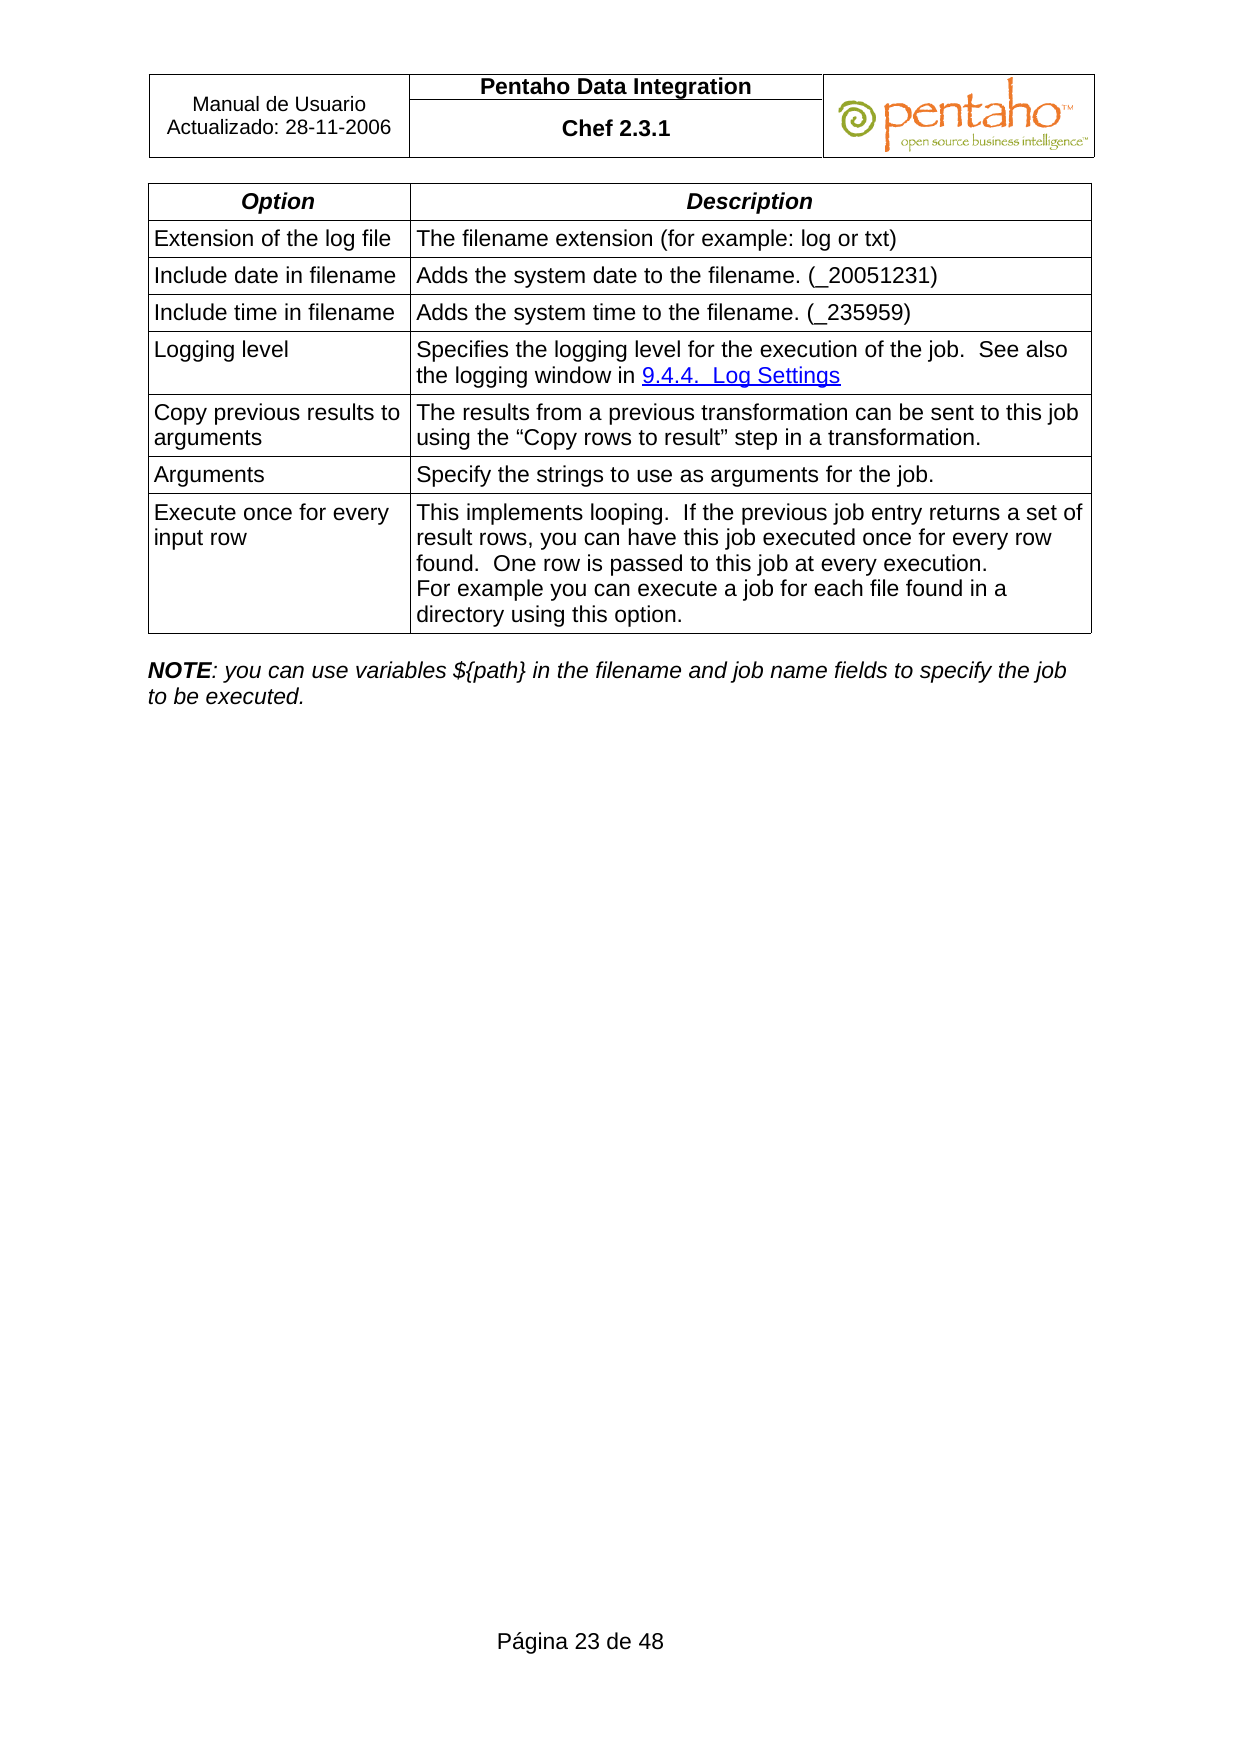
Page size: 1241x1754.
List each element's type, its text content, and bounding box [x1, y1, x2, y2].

table_cell Execute once for every input row [149, 494, 410, 633]
table_header Option [149, 184, 410, 220]
table_cell This implements looping. If the previous job entry returns a set of result rows, you can have this job executed once for every row found. One row is passed to this job at every execution. For example you can execute a job for each file found in a directory using this option. [411, 494, 1091, 633]
table_cell Copy previous results to arguments [149, 395, 410, 456]
table_cell Logging level [149, 332, 410, 394]
table_cell Specify the strings to use as arguments for the job. [411, 457, 1091, 493]
text NOTE: you can use variables ${path} in the filename and job name fields to specify the job to be executed. [148, 658, 1092, 709]
table_cell Include date in filename [149, 258, 410, 294]
table_cell Arguments [149, 457, 410, 493]
table_cell The results from a previous transformation can be sent to this job using the “Copy rows to result” step in a transformation. [411, 395, 1091, 456]
table_cell Adds the system date to the filename. (_20051231) [411, 258, 1091, 294]
table_cell The filename extension (for example: log or txt) [411, 221, 1091, 257]
table_cell Extension of the log file [149, 221, 410, 257]
table_cell Include time in filename [149, 295, 410, 331]
table_cell Adds the system time to the filename. (_235959) [411, 295, 1091, 331]
table_header Description [411, 184, 1091, 220]
table_cell Specifies the logging level for the execution of the job. See also the logging window in 9.4.4. Log Settings [411, 332, 1091, 394]
